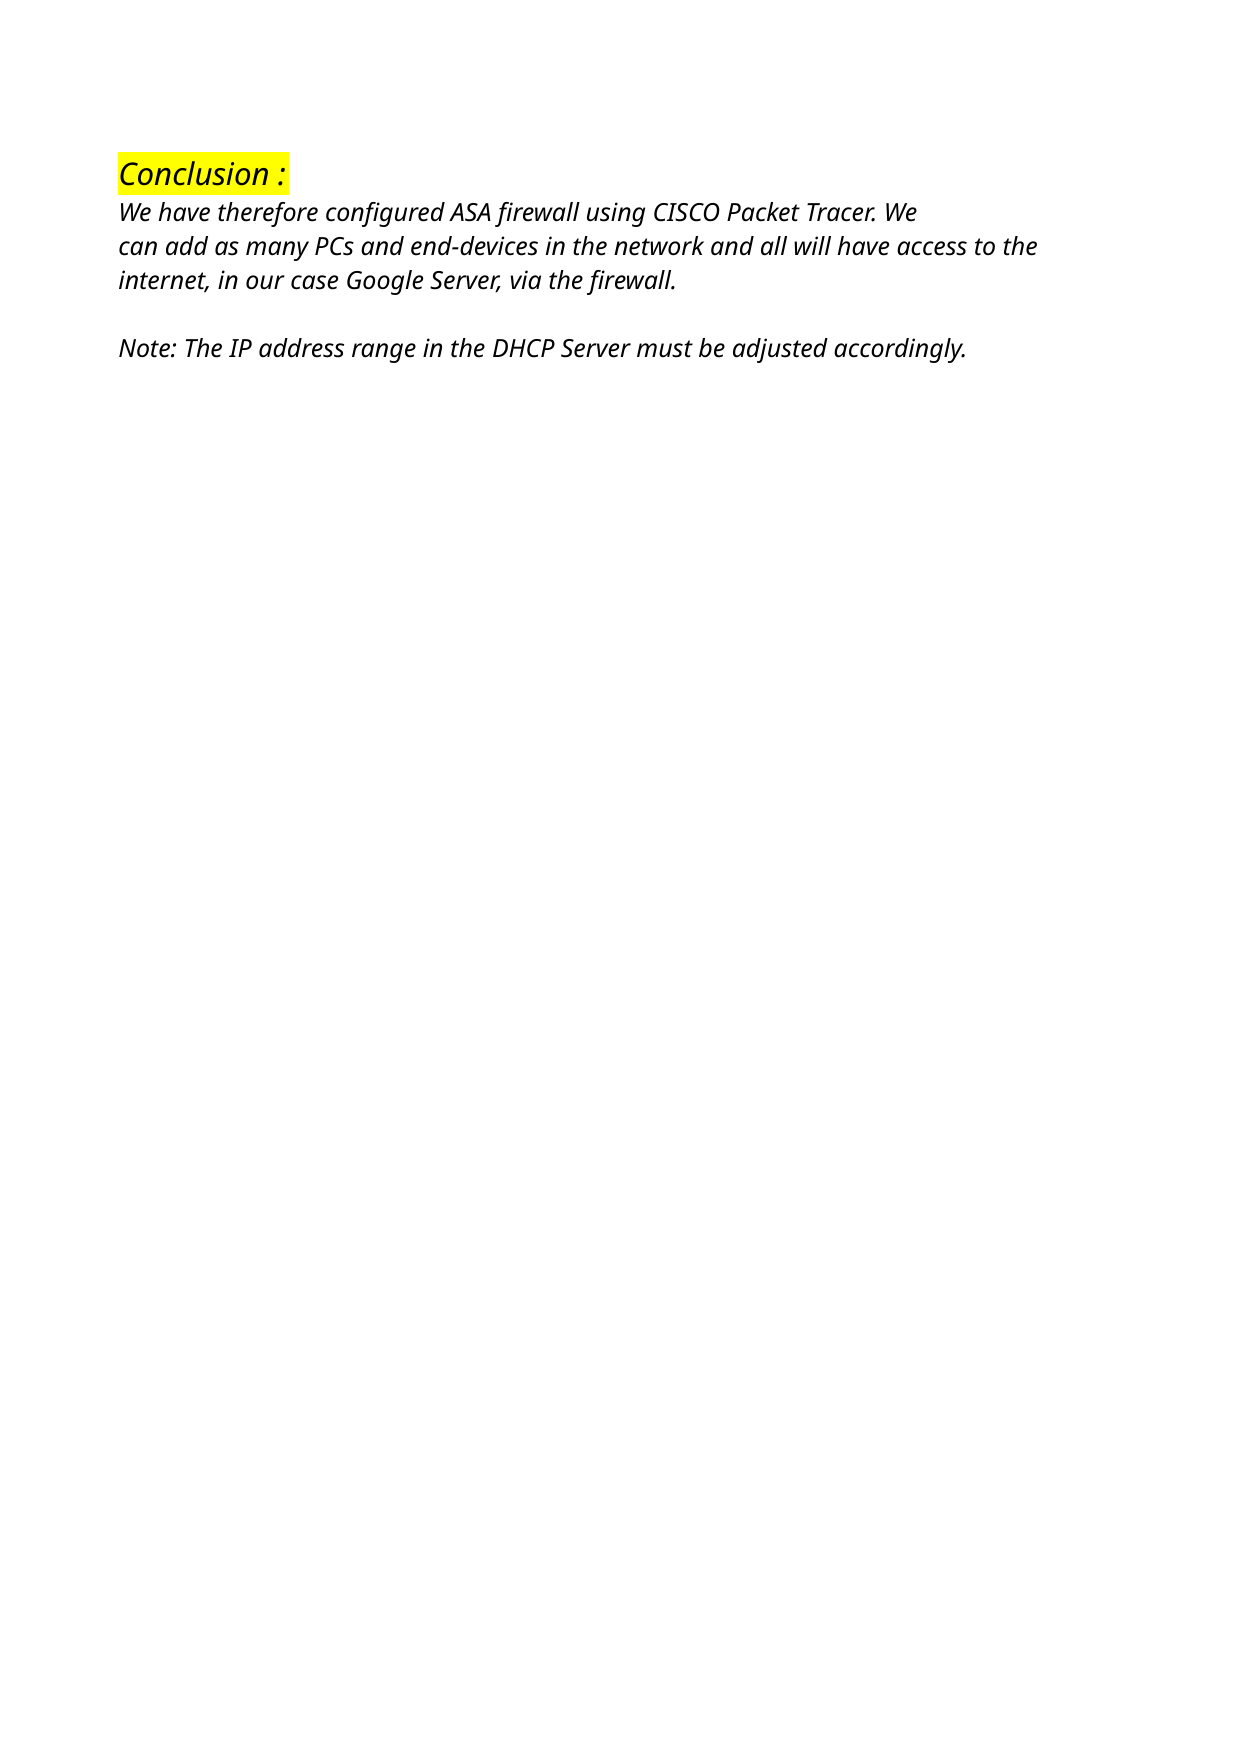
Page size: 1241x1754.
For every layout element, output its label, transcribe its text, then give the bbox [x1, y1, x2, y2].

text We have therefore configured ASA firewall using CISCO Packet Tracer. We [118, 195, 1122, 229]
text can add as many PCs and end-devices in the network and all will have access to the internet, in our case Google Server, via the firewall. [118, 229, 1122, 297]
text Note: The IP address range in the DHCP Server must be adjusted accordingly. [118, 331, 1122, 365]
text Conclusion : [118, 152, 1122, 195]
